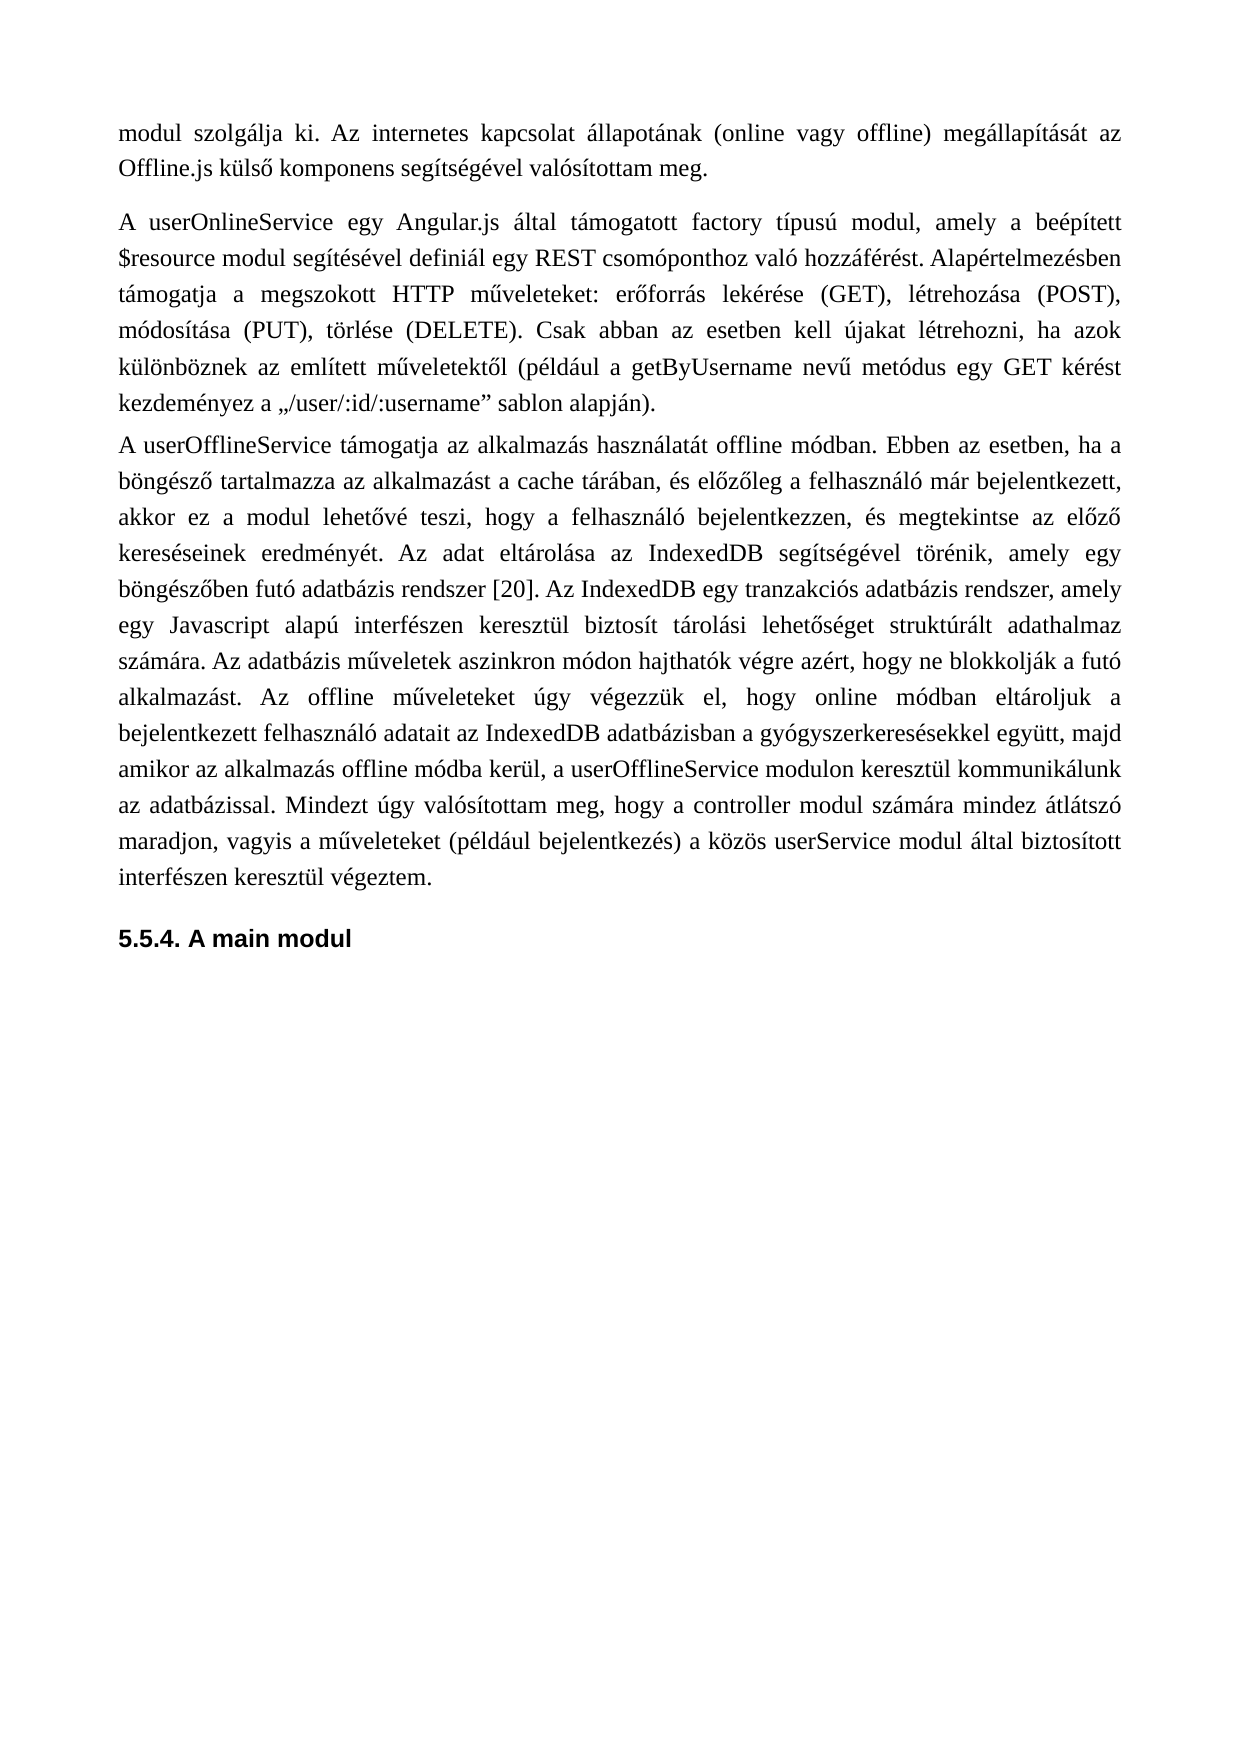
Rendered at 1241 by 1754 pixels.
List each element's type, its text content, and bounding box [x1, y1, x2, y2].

text A userOfflineService támogatja az alkalmazás használatát offline módban. Ebben az esetben, ha a böngésző tartalmazza az alkalmazást a cache tárában, és előzőleg a felhasználó már bejelentkezett, akkor ez a modul lehetővé teszi, hogy a felhasználó bejelentkezzen, és megtekintse az előző kereséseinek eredményét. Az adat eltárolása az IndexedDB segítségével törénik, amely egy böngészőben futó adatbázis rendszer [20]. Az IndexedDB egy tranzakciós adatbázis rendszer, amely egy Javascript alapú interfészen keresztül biztosít tárolási lehetőséget struktúrált adathalmaz számára. Az adatbázis műveletek aszinkron módon hajthatók végre azért, hogy ne blokkolják a futó alkalmazást. Az offline műveleteket úgy végezzük el, hogy online módban eltároljuk a bejelentkezett felhasználó adatait az IndexedDB adatbázisban a gyógyszerkeresésekkel együtt, majd amikor az alkalmazás offline módba kerül, a userOfflineService modulon keresztül kommunikálunk az adatbázissal. Mindezt úgy valósítottam meg, hogy a controller modul számára mindez átlátszó maradjon, vagyis a műveleteket (például bejelentkezés) a közös userService modul által biztosított interfészen keresztül végeztem. [118, 424, 1122, 893]
subtitle A main modul [118, 930, 1122, 951]
title modul szolgálja ki. Az internetes kapcsolat állapotának (online vagy offline) megállapítását az Offline.js külső komponens segítségével valósítottam meg. [118, 118, 1122, 181]
text A userOnlineService egy Angular.js által támogatott factory típusú modul, amely a beépített $resource modul segítésével definiál egy REST csomóponthoz való hozzáférést. Alapértelmezésben támogatja a megszokott HTTP műveleteket: erőforrás lekérése (GET), létrehozása (POST), módosítása (PUT), törlése (DELETE). Csak abban az esetben kell újakat létrehozni, ha azok különböznek az említett műveletektől (például a getByUsername nevű metódus egy GET kérést kezdeményez a „/user/:id/:username” sablon alapján). [118, 202, 1122, 418]
